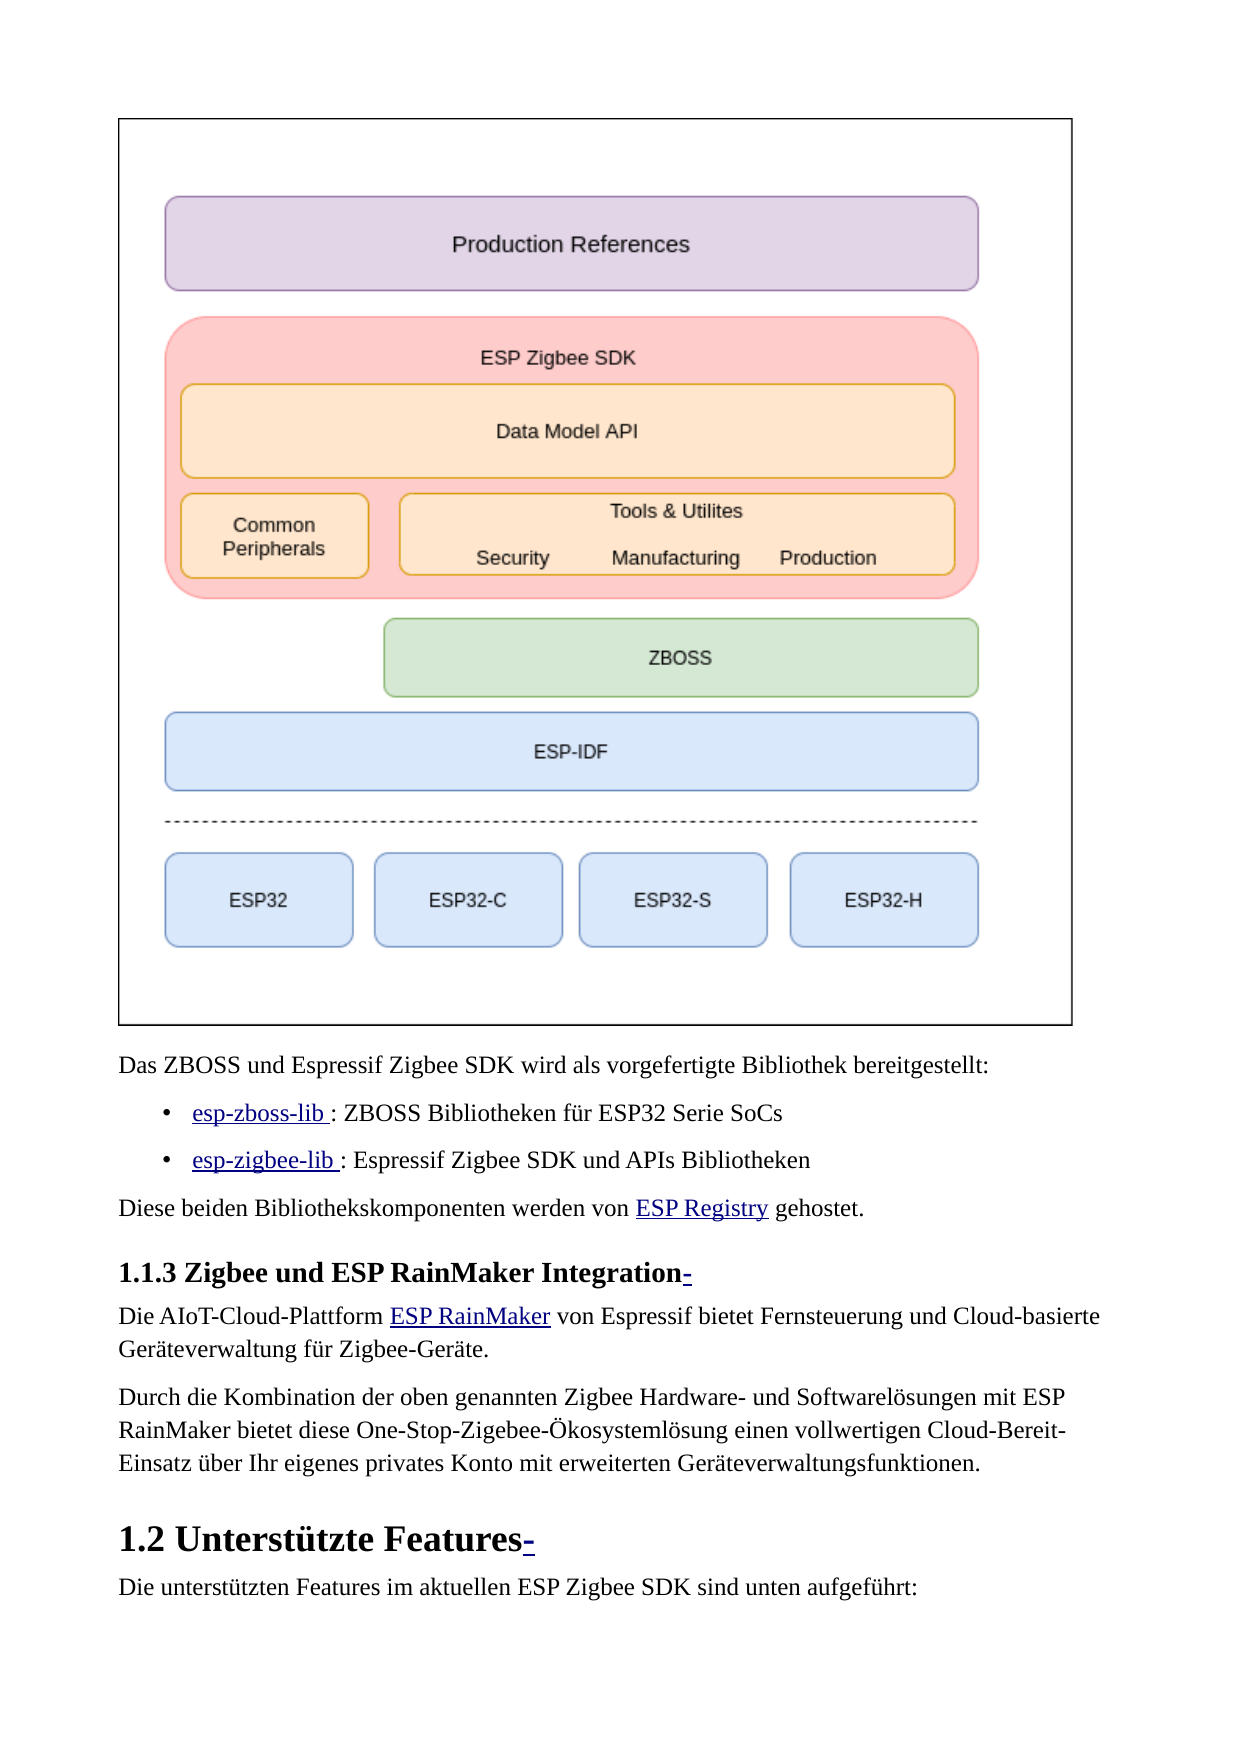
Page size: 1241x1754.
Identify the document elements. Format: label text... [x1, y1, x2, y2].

subtitle 1.1.3 Zigbee und ESP RainMaker Integration- [118, 1255, 1122, 1289]
text Die AIoT-Cloud-Plattform ESP RainMaker von Espressif bietet Fernsteuerung und Cloud-basierte Geräteverwaltung für Zigbee-Geräte. [118, 1301, 1122, 1363]
subtitle 1.2 Unterstützte Features- [118, 1516, 1122, 1559]
text Die unterstützten Features im aktuellen ESP Zigbee SDK sind unten aufgeführt: [118, 1572, 1122, 1601]
text Durch die Kombination der oben genannten Zigbee Hardware- und Softwarelösungen mit ESP RainMaker bietet diese One-Stop-Zigebee-Ökosystemlösung einen vollwertigen Cloud-Bereit-Einsatz über Ihr eigenes privates Konto mit erweiterten Geräteverwaltungsfunktionen. [118, 1382, 1122, 1477]
text Das ZBOSS und Espressif Zigbee SDK wird als vorgefertigte Bibliothek bereitgestellt: [118, 1050, 1122, 1079]
list esp-zboss-lib : ZBOSS Bibliotheken für ESP32 Serie SoCs [162, 1098, 1122, 1127]
text Diese beiden Bibliothekskomponenten werden von ESP Registry gehostet. [118, 1193, 1122, 1222]
list esp-zigbee-lib : Espressif Zigbee SDK und APIs Bibliotheken [162, 1145, 1122, 1174]
picture [118, 118, 1073, 1026]
